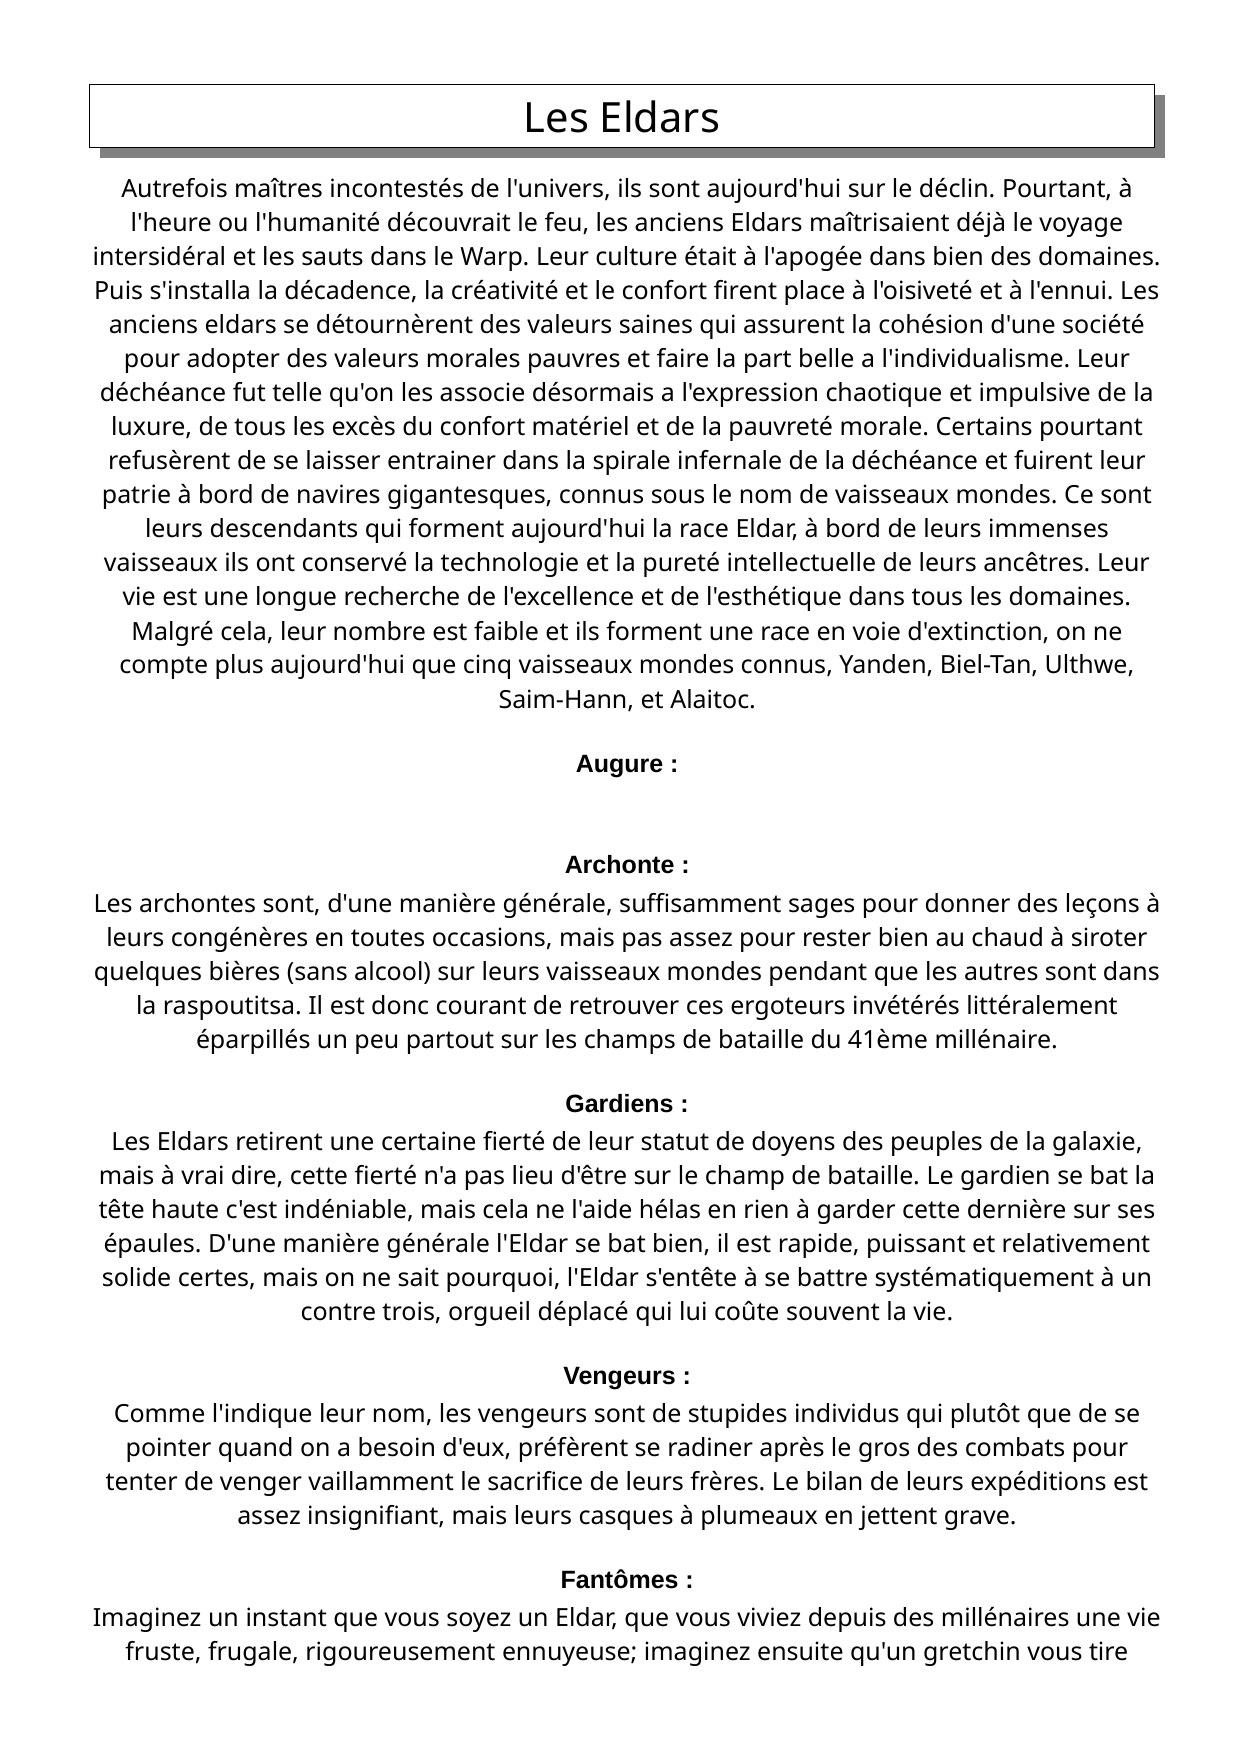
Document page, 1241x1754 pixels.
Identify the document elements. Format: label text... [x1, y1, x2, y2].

subtitle Imaginez un instant que vous soyez un Eldar, que vous viviez depuis des millénaires une vie fruste, frugale, rigoureusement ennuyeuse; imaginez ensuite qu'un gretchin vous tire [89, 1600, 1165, 1668]
subtitle Comme l'indique leur nom, les vengeurs sont de stupides individus qui plutôt que de se pointer quand on a besoin d'eux, préfèrent se radiner après le gros des combats pour tenter de venger vaillamment le sacrifice de leurs frères. Le bilan de leurs expéditions est assez insignifiant, mais leurs casques à plumeaux en jettent grave. [89, 1396, 1165, 1532]
subtitle Les Eldars retirent une certaine fierté de leur statut de doyens des peuples de la galaxie, mais à vrai dire, cette fierté n'a pas lieu d'être sur le champ de bataille. Le gardien se bat la tête haute c'est indéniable, mais cela ne l'aide hélas en rien à garder cette dernière sur ses épaules. D'une manière générale l'Eldar se bat bien, il est rapide, puissant et relativement solide certes, mais on ne sait pourquoi, l'Eldar s'entête à se battre systématiquement à un contre trois, orgueil déplacé qui lui coûte souvent la vie. [89, 1123, 1165, 1328]
subtitle Autrefois maîtres incontestés de l'univers, ils sont aujourd'hui sur le déclin. Pourtant, à l'heure ou l'humanité découvrait le feu, les anciens Eldars maîtrisaient déjà le voyage intersidéral et les sauts dans le Warp. Leur culture était à l'apogée dans bien des domaines. Puis s'installa la décadence, la créativité et le confort firent place à l'oisiveté et à l'ennui. Les anciens eldars se détournèrent des valeurs saines qui assurent la cohésion d'une société pour adopter des valeurs morales pauvres et faire la part belle a l'individualisme. Leur déchéance fut telle qu'on les associe désormais a l'expression chaotique et impulsive de la luxure, de tous les excès du confort matériel et de la pauvreté morale. Certains pourtant refusèrent de se laisser entrainer dans la spirale infernale de la déchéance et fuirent leur patrie à bord de navires gigantesques, connus sous le nom de vaisseaux mondes. Ce sont leurs descendants qui forment aujourd'hui la race Eldar, à bord de leurs immenses vaisseaux ils ont conservé la technologie et la pureté intellectuelle de leurs ancêtres. Leur vie est une longue recherche de l'excellence et de l'esthétique dans tous les domaines. Malgré cela, leur nombre est faible et ils forment une race en voie d'extinction, on ne compte plus aujourd'hui que cinq vaisseaux mondes connus, Yanden, Biel-Tan, Ulthwe, Saim-Hann, et Alaitoc. [89, 170, 1165, 715]
subtitle Archonte : [89, 851, 1165, 879]
subtitle Les Eldars [90, 85, 1154, 147]
subtitle Augure : [89, 749, 1165, 777]
subtitle Les archontes sont, d'une manière générale, suffisamment sages pour donner des leçons à leurs congénères en toutes occasions, mais pas assez pour rester bien au chaud à siroter quelques bières (sans alcool) sur leurs vaisseaux mondes pendant que les autres sont dans la raspoutitsa. Il est donc courant de retrouver ces ergoteurs invétérés littéralement éparpillés un peu partout sur les champs de bataille du 41ème millénaire. [89, 885, 1165, 1056]
subtitle Fantômes : [89, 1566, 1165, 1594]
subtitle Vengeurs : [89, 1362, 1165, 1390]
subtitle Gardiens : [89, 1089, 1165, 1117]
